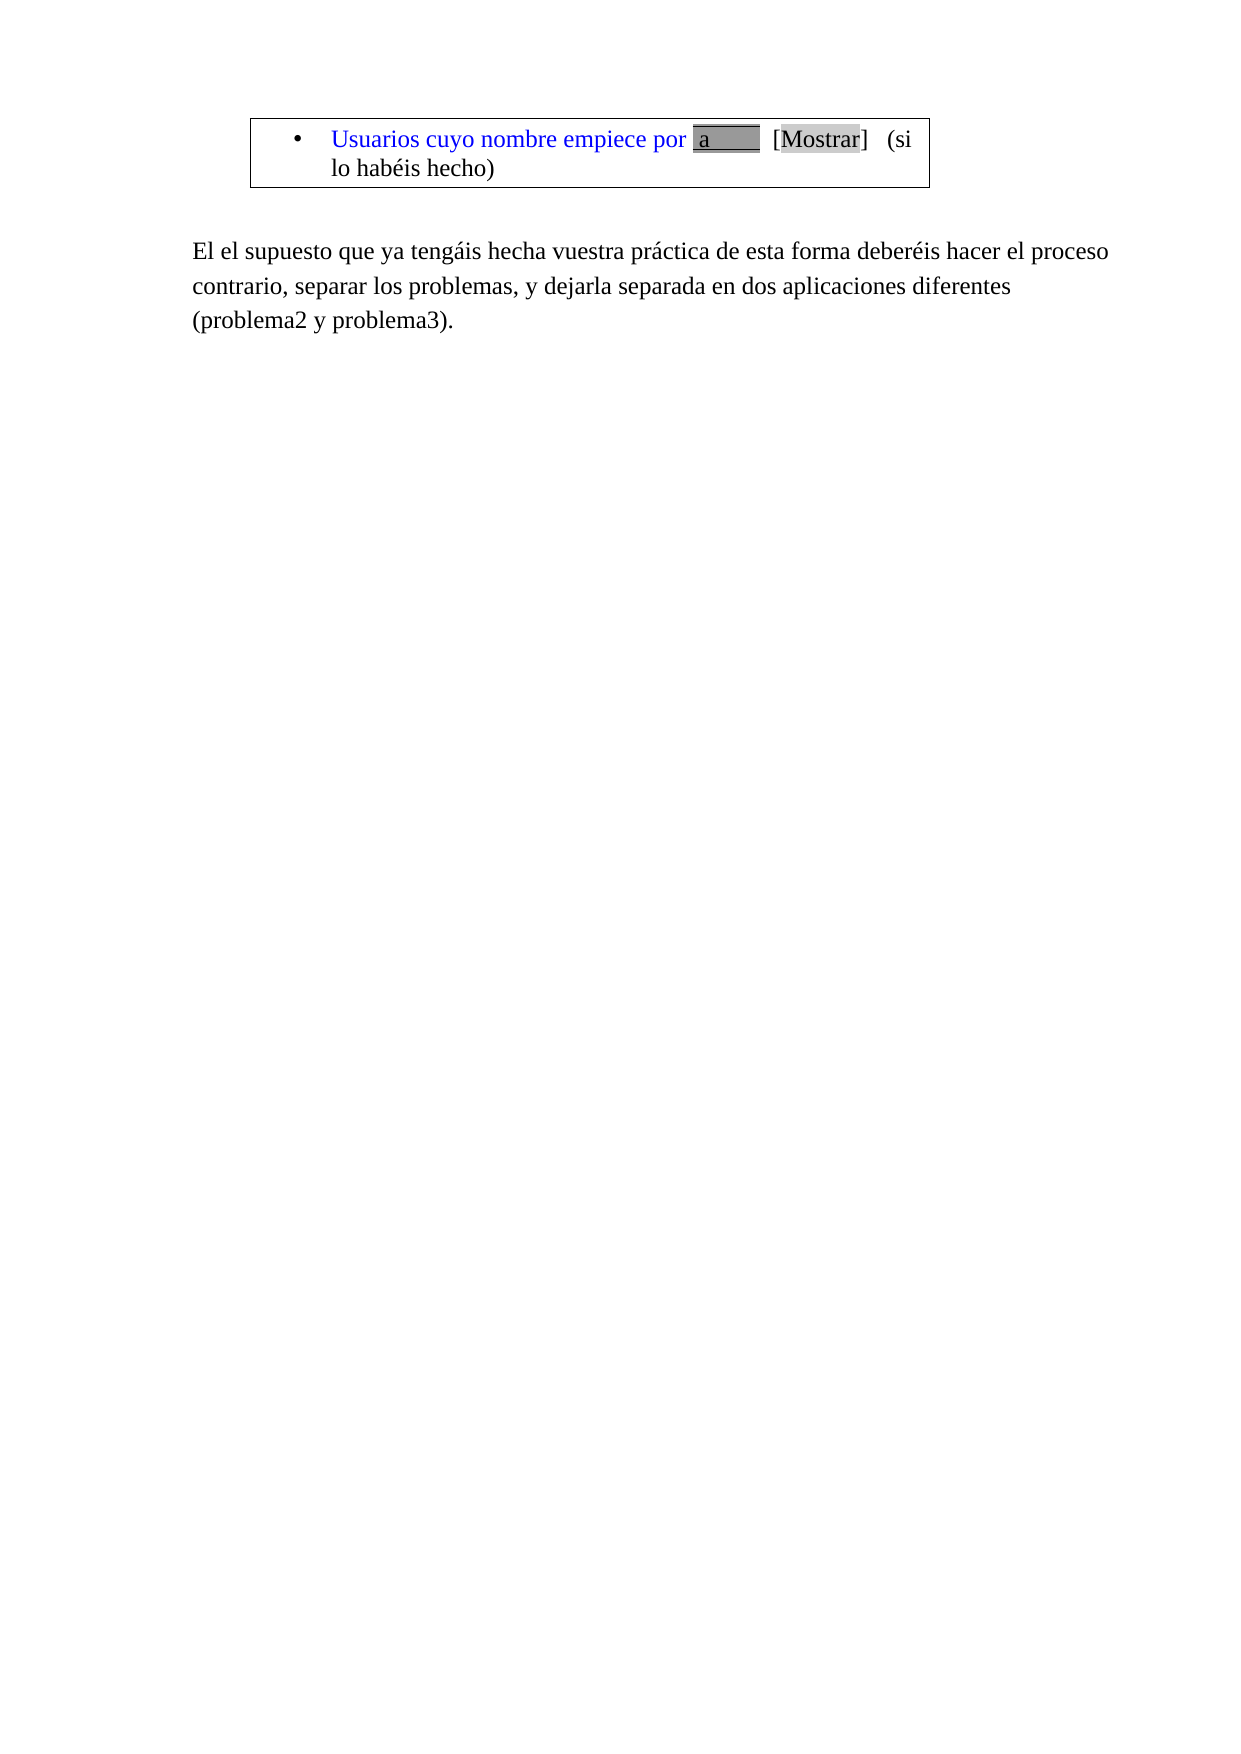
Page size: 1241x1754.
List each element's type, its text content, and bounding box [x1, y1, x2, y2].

text El el supuesto que ya tengáis hecha vuestra práctica de esta forma deberéis hacer el proceso contrario, separar los problemas, y dejarla separada en dos aplicaciones diferentes (problema2 y problema3). [192, 236, 1122, 334]
table_header Problema 1, 2 y 3 Calculadora Tablas multiplicar Mostrar todos los usuarios Mostrar porcentaje de apellidos Usuarios cuyo nombre empiece por a [Mostrar] (si lo habéis hecho) [251, 119, 929, 187]
